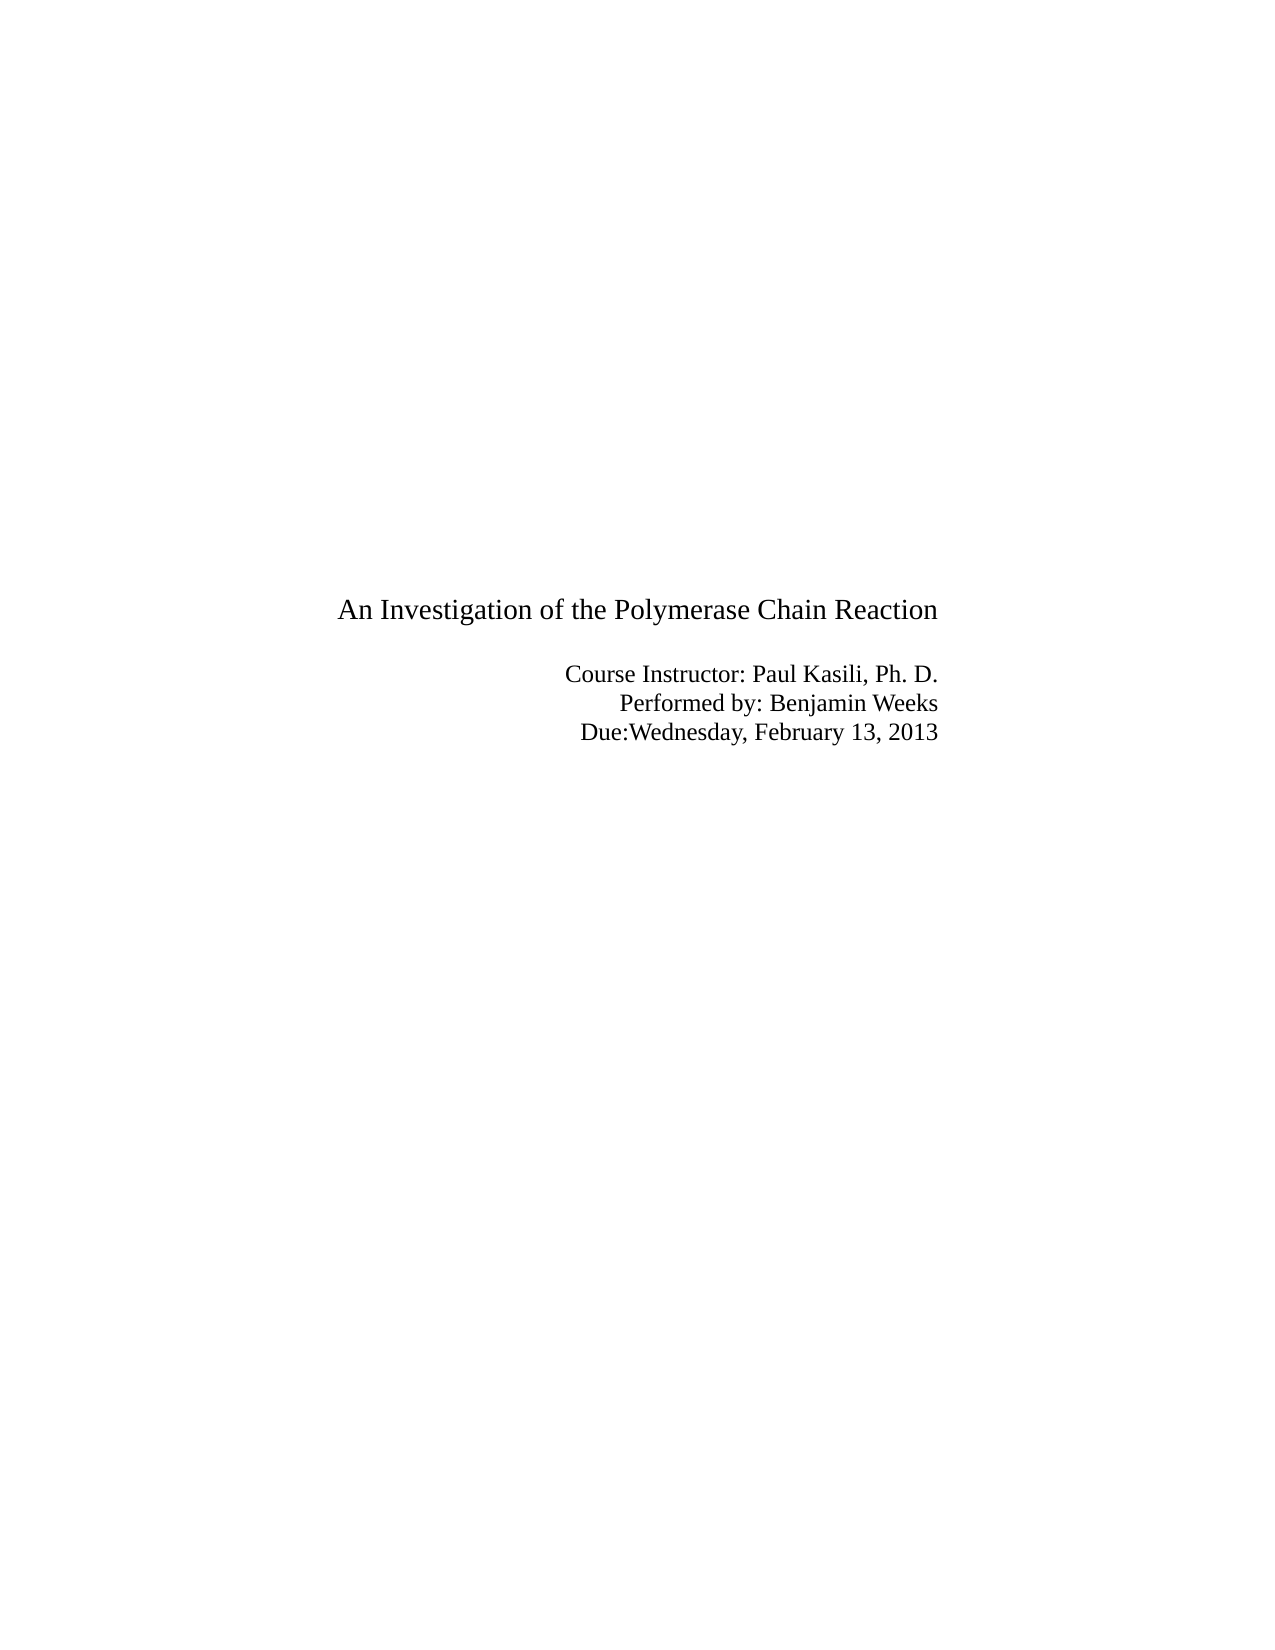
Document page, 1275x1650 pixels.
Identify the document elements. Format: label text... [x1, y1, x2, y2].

text Due:Wednesday, February 13, 2013 [118, 717, 938, 746]
text Performed by: Benjamin Weeks [118, 688, 938, 717]
text An Investigation of the Polymerase Chain Reaction [118, 592, 1157, 626]
text Course Instructor: Paul Kasili, Ph. D. [118, 659, 938, 688]
